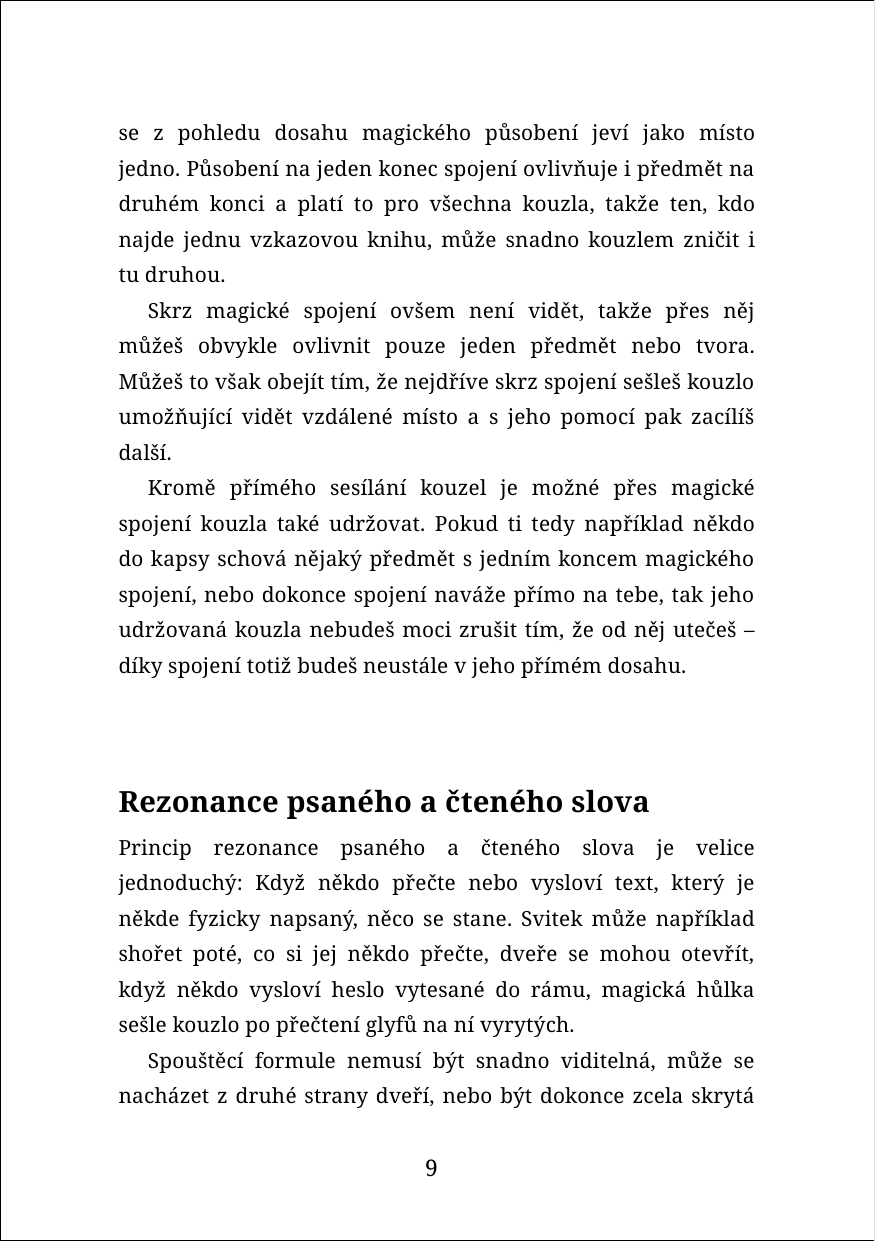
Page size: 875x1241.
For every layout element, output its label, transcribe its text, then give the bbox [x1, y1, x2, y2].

subtitle Rezonance psaného a čteného slova [118, 781, 756, 821]
text se z pohledu dosahu magického působení jeví jako místo jedno. Působení na jeden konec spojení ovlivňuje i předmět na druhém konci a platí to pro všechna kouzla, takže ten, kdo najde jednu vzkazovou knihu, může snadno kouzlem zničit i tu druhou. Skrz magické spojení ovšem není vidět, takže přes něj můžeš obvykle ovlivnit pouze jeden předmět nebo tvora. Můžeš to však obejít tím, že nejdříve skrz spojení sešleš kouzlo umožňující vidět vzdálené místo a s jeho pomocí pak zacílíš další. Kromě přímého sesílání kouzel je možné přes magické spojení kouzla také udržovat. Pokud ti tedy například někdo do kapsy schová nějaký předmět s jedním koncem magického spojení, nebo dokonce spojení naváže přímo na tebe, tak jeho udržovaná kouzla nebudeš moci zrušit tím, že od něj utečeš – díky spojení totiž budeš neustále v jeho přímém dosahu. [118, 118, 756, 679]
text Princip rezonance psaného a čteného slova je velice jednoduchý: Když někdo přečte nebo vysloví text, který je někde fyzicky napsaný, něco se stane. Svitek může například shořet poté, co si jej někdo přečte, dveře se mohou otevřít, když někdo vysloví heslo vytesané do rámu, magická hůlka sešle kouzlo po přečtení glyfů na ní vyrytých. Spouštěcí formule nemusí být snadno viditelná, může se nacházet z druhé strany dveří, nebo být dokonce zcela skrytá [118, 833, 756, 1110]
